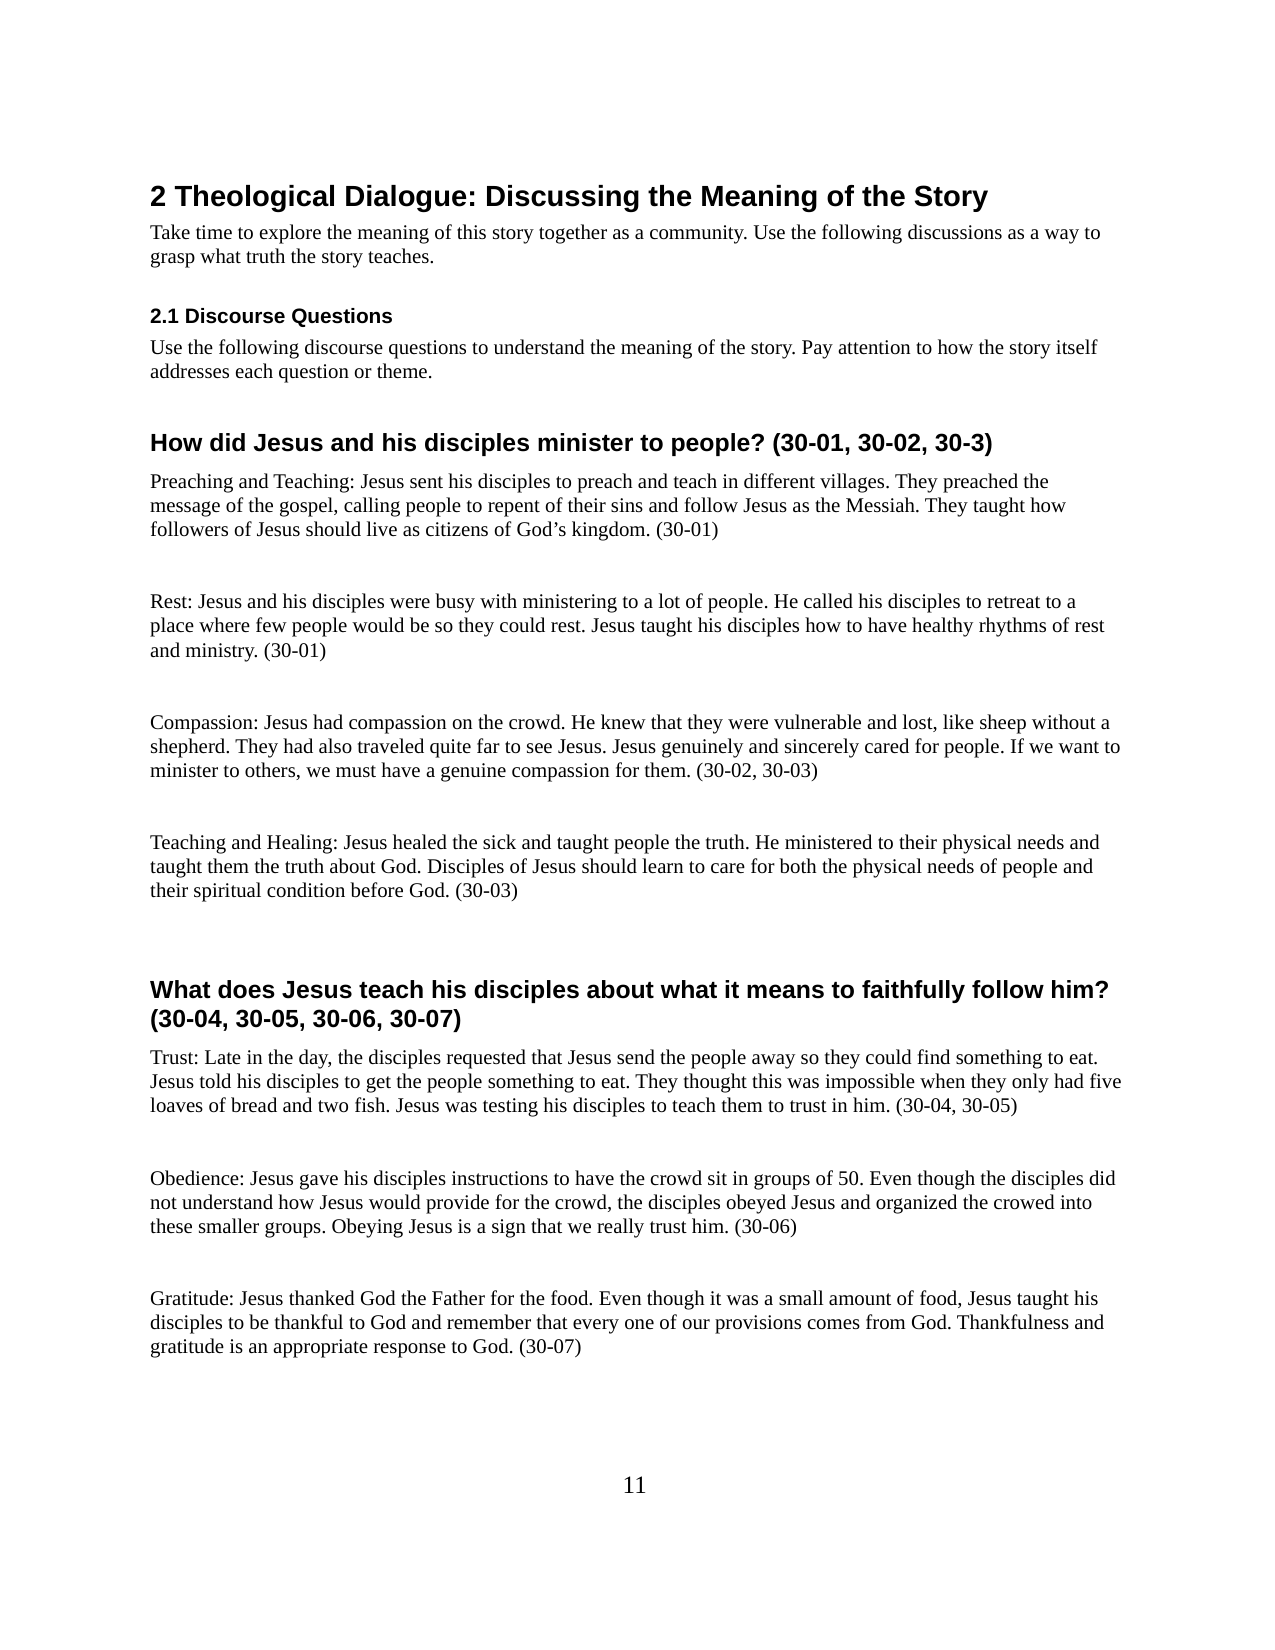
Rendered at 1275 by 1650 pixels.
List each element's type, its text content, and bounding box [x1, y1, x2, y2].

text Preaching and Teaching: Jesus sent his disciples to preach and teach in different villages. They preached the message of the gospel, calling people to repent of their sins and follow Jesus as the Messiah. They taught how followers of Jesus should live as citizens of God’s kingdom. (30-01) [150, 469, 1125, 541]
text Take time to explore the meaning of this story together as a community. Use the following discussions as a way to grasp what truth the story teaches. [150, 220, 1125, 268]
text Teaching and Healing: Jesus healed the sick and taught people the truth. He ministered to their physical needs and taught them the truth about God. Disciples of Jesus should learn to care for both the physical needs of people and their spiritual condition before God. (30-03) [150, 830, 1125, 902]
subtitle How did Jesus and his disciples minister to people? (30-01, 30-02, 30-3) [150, 428, 1125, 456]
subtitle 2.1 Discourse Questions [150, 304, 1125, 328]
text Trust: Late in the day, the disciples requested that Jesus send the people away so they could find something to eat. Jesus told his disciples to get the people something to eat. They thought this was impossible when they only had five loaves of bread and two fish. Jesus was testing his disciples to teach them to trust in him. (30-04, 30-05) [150, 1045, 1125, 1117]
subtitle 2 Theological Dialogue: Discussing the Meaning of the Story [150, 179, 1125, 212]
subtitle What does Jesus teach his disciples about what it means to faithfully follow him? (30-04, 30-05, 30-06, 30-07) [150, 976, 1125, 1033]
text Use the following discourse questions to understand the meaning of the story. Pay attention to how the story itself addresses each question or theme. [150, 335, 1125, 383]
text Gratitude: Jesus thanked God the Father for the food. Even though it was a small amount of food, Jesus taught his disciples to be thankful to God and remember that every one of our provisions comes from God. Thankfulness and gratitude is an appropriate response to God. (30-07) [150, 1286, 1125, 1358]
text Rest: Jesus and his disciples were busy with ministering to a lot of people. He called his disciples to retreat to a place where few people would be so they could rest. Jesus taught his disciples how to have healthy rhythms of rest and ministry. (30-01) [150, 589, 1125, 662]
text Obedience: Jesus gave his disciples instructions to have the crowd sit in groups of 50. Even though the disciples did not understand how Jesus would provide for the crowd, the disciples obeyed Jesus and organized the crowed into these smaller groups. Obeying Jesus is a sign that we really trust him. (30-06) [150, 1166, 1125, 1238]
text Compassion: Jesus had compassion on the crowd. He knew that they were vulnerable and lost, like sheep without a shepherd. They had also traveled quite far to see Jesus. Jesus genuinely and sincerely cared for people. If we want to minister to others, we must have a genuine compassion for them. (30-02, 30-03) [150, 710, 1125, 782]
